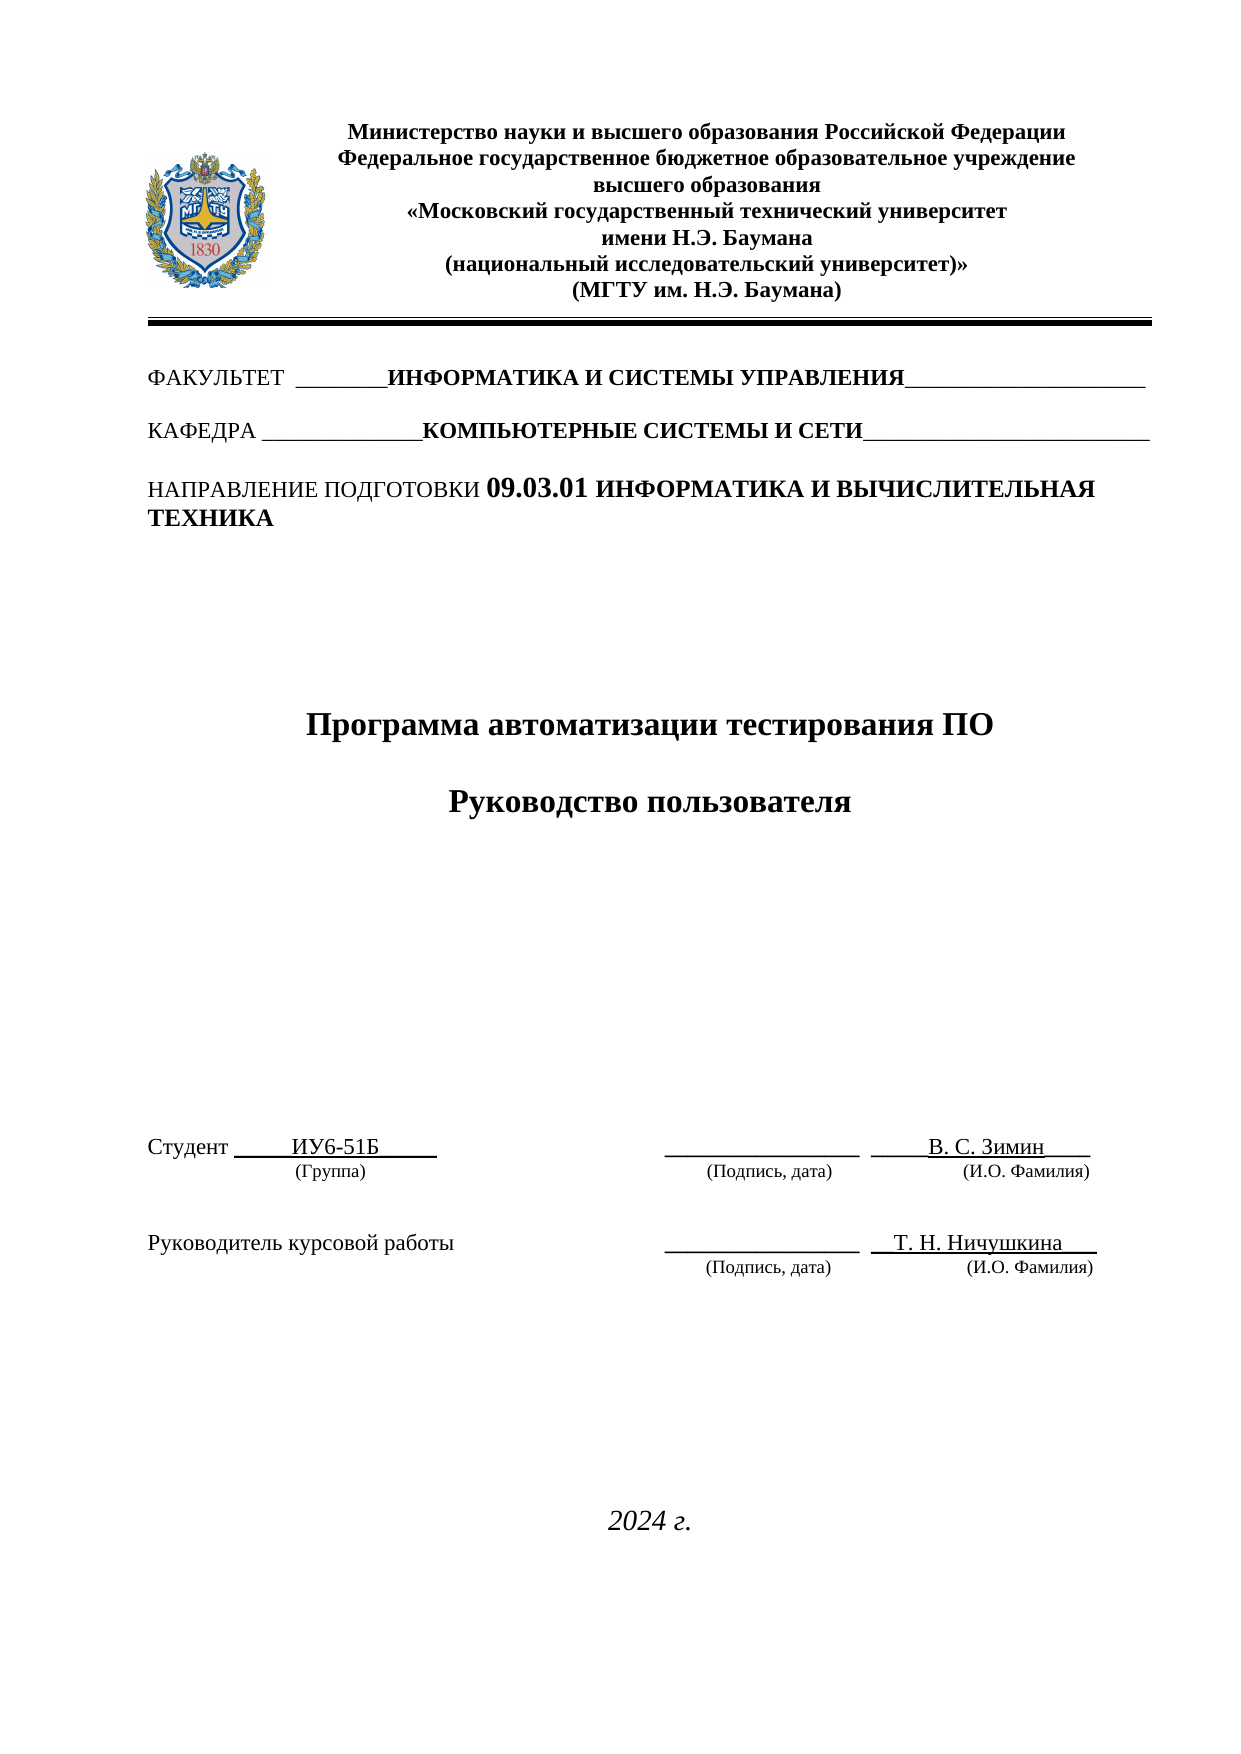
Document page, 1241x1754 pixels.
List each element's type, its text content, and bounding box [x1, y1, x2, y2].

text ФАКУЛЬТЕТ ________ИНФОРМАТИКА И СИСТЕМЫ УПРАВЛЕНИЯ_____________________ [147, 364, 1152, 391]
text НАПРАВЛЕНИЕ ПОДГОТОВКИ 09.03.01 Информатика и вычислительная техника [147, 470, 1152, 532]
picture [145, 152, 266, 289]
text Руководитель курсовой работы _________________ __Т. Н. Ничушкина___ [147, 1229, 1152, 1256]
table_header Министерство науки и высшего образования Российской Федерации Федеральное государственное бюджетное образовательное учреждение высшего образования «Московский государственный технический университет имени Н.Э. Баумана (национальный исследовательский университет)» (МГТУ им. Н.Э. Баумана) [280, 118, 1133, 303]
text КАФЕДРА ______________КОМПЬЮТЕРНЫЕ СИСТЕМЫ И СЕТИ_________________________ [147, 417, 1152, 443]
text Руководство пользователя [147, 781, 1152, 819]
text Программа автоматизации тестирования ПО [147, 704, 1152, 743]
text 2024 г. [147, 1503, 1152, 1536]
text Студент _____ИУ6-51Б_____ _________________ _____В. С. Зимин____ [147, 1133, 1152, 1160]
table_header [136, 118, 280, 303]
text (Подпись, дата) (И.О. Фамилия) [147, 1256, 1094, 1277]
text (Группа) (Подпись, дата) (И.О. Фамилия) [221, 1160, 1094, 1181]
